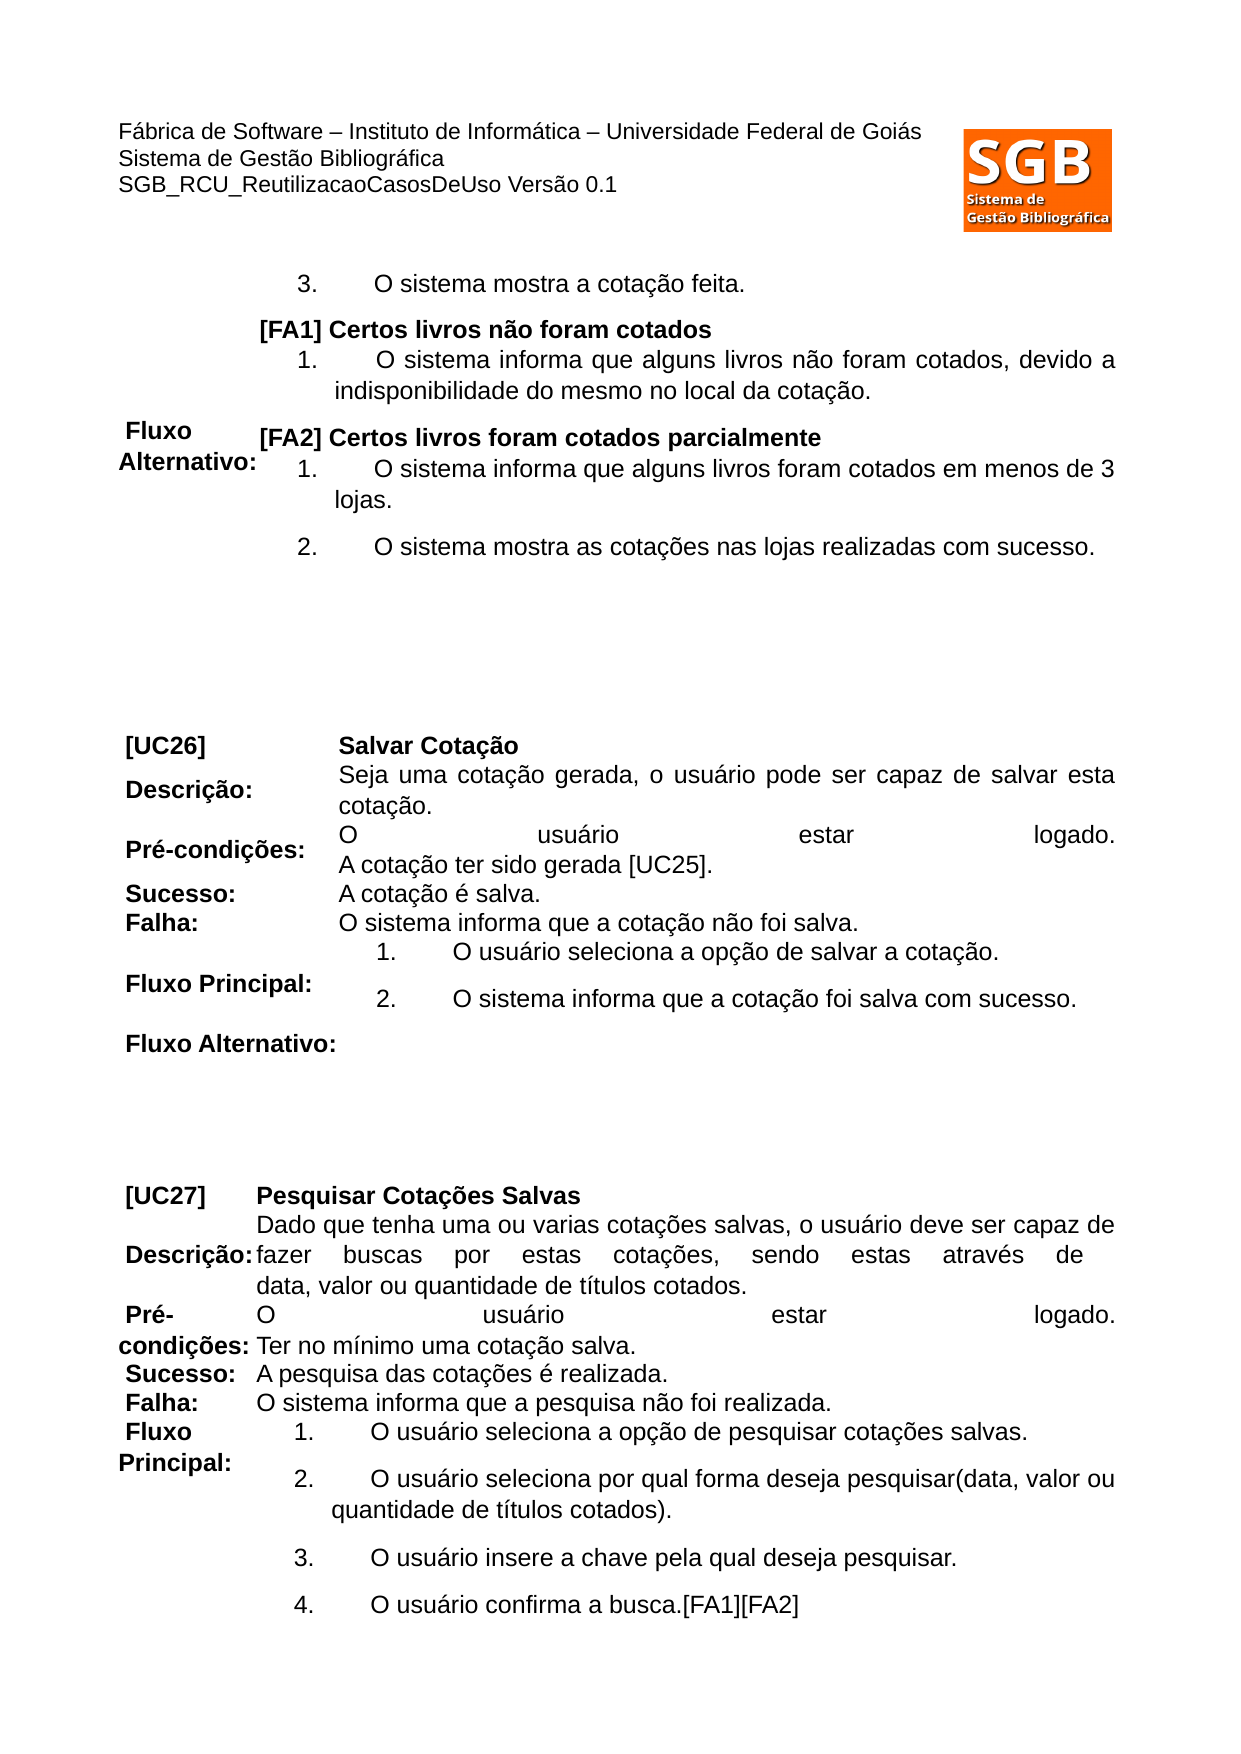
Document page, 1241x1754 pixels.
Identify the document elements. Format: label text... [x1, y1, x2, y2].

table_cell Sucesso: [118, 1360, 256, 1388]
table_cell Pré-condições: [118, 820, 338, 879]
table_header [UC26] [118, 731, 338, 760]
table_cell Pré-condições: [118, 1300, 256, 1359]
table_cell O sistema informa que a pesquisa não foi realizada. [256, 1388, 1116, 1417]
table_cell Falha: [118, 908, 338, 937]
table_header [UC27] [118, 1181, 256, 1210]
table_cell [338, 1029, 1116, 1058]
table_cell O sistema informa que a cotação não foi salva. [338, 908, 1116, 937]
picture [963, 129, 1112, 232]
table_cell Seja uma cotação gerada, o usuário pode ser capaz de salvar esta cotação. [338, 760, 1116, 819]
table_cell Fluxo Principal: [118, 1417, 256, 1635]
table_header Salvar Cotação [338, 731, 1116, 760]
table_cell O usuário estar logado. Ter no mínimo uma cotação salva. [256, 1300, 1116, 1359]
table_cell [118, 269, 259, 314]
table_cell Fluxo Principal: [118, 937, 338, 1029]
table_cell 1. O usuário seleciona a opção de pesquisar cotações salvas. 2. O usuário seleciona por qual forma deseja pesquisar(data, valor ou quantidade de títulos cotados). 3. O usuário insere a chave pela qual deseja pesquisar. 4. O usuário confirma a busca.[FA1][FA2] [256, 1417, 1116, 1635]
table_cell Fluxo Alternativo: [118, 1029, 338, 1058]
table_cell A pesquisa das cotações é realizada. [256, 1360, 1116, 1388]
table_cell Descrição: [118, 760, 338, 819]
table_header Pesquisar Cotações Salvas [256, 1181, 1116, 1210]
table_cell A cotação é salva. [338, 879, 1116, 908]
table_cell Dado que tenha uma ou varias cotações salvas, o usuário deve ser capaz de fazer buscas por estas cotações, sendo estas através de data, valor ou quantidade de títulos cotados. [256, 1210, 1116, 1300]
table_cell 1. O usuário seleciona a opção de salvar a cotação. 2. O sistema informa que a cotação foi salva com sucesso. [338, 937, 1116, 1029]
table_cell O usuário estar logado. A cotação ter sido gerada [UC25]. [338, 820, 1116, 879]
table_cell Sucesso: [118, 879, 338, 908]
table_cell Descrição: [118, 1210, 256, 1300]
table_cell Fluxo Alternativo: [118, 315, 259, 578]
table_cell 3. O sistema mostra a cotação feita. [259, 269, 1116, 314]
table_cell [FA1] Certos livros não foram cotados 1. O sistema informa que alguns livros não foram cotados, devido a indisponibilidade do mesmo no local da cotação. [FA2] Certos livros foram cotados parcialmente 1. O sistema informa que alguns livros foram cotados em menos de 3 lojas. 2. O sistema mostra as cotações nas lojas realizadas com sucesso. [259, 315, 1116, 578]
table_cell Falha: [118, 1388, 256, 1417]
